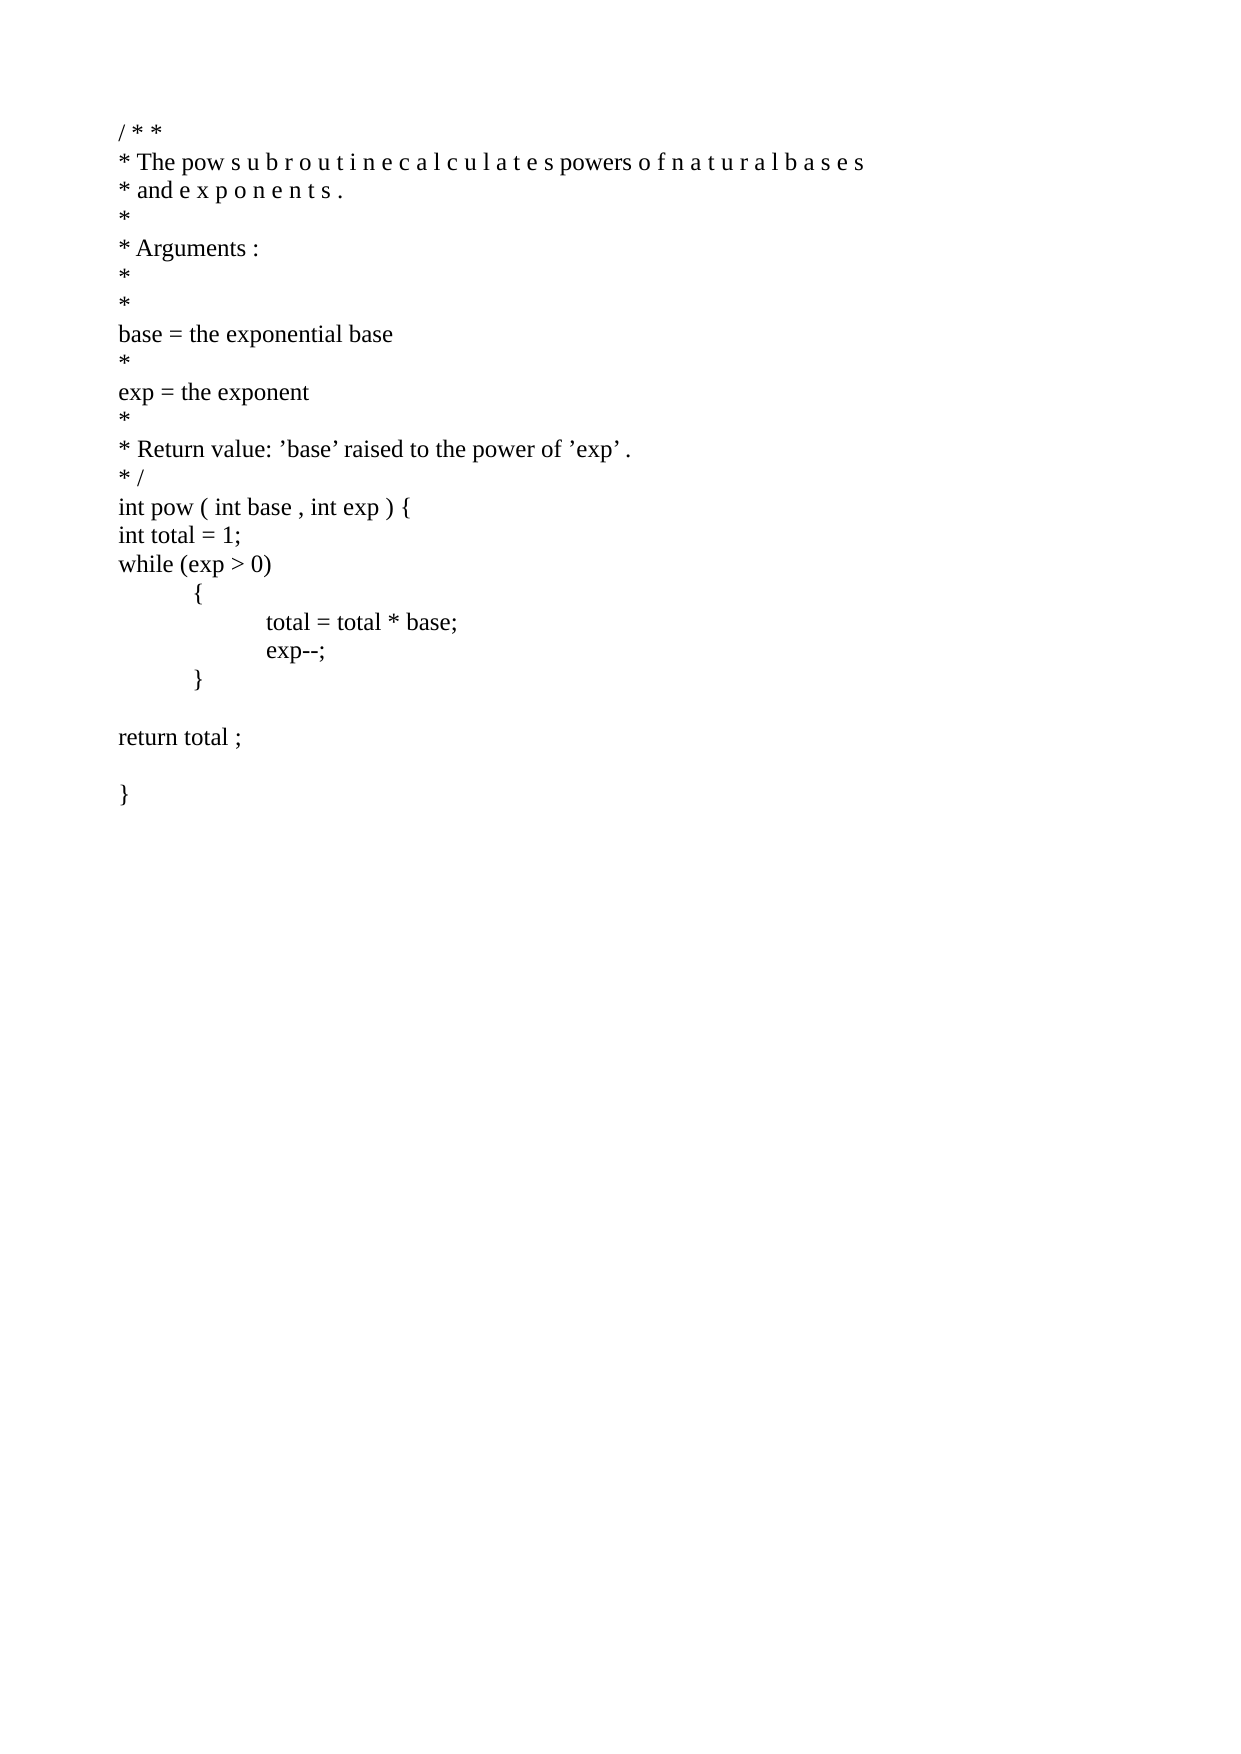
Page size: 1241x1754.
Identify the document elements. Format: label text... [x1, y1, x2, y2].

text } [118, 779, 1122, 808]
text * The pow s u b r o u t i n e c a l c u l a t e s powers o f n a t u r a l b a s e s [118, 147, 1122, 176]
text * and e x p o n e n t s . [118, 176, 1122, 204]
text * [118, 291, 1122, 319]
text * [118, 406, 1122, 434]
text int pow ( int base , int exp ) { [118, 492, 1122, 521]
text / * * [118, 118, 1122, 147]
text * [118, 348, 1122, 377]
text total = total * base; [118, 607, 1122, 636]
text * Arguments : [118, 233, 1122, 262]
text * Return value: ’base’ raised to the power of ’exp’ . [118, 434, 1122, 463]
text return total ; [118, 722, 1122, 751]
text exp = the exponent [118, 377, 1122, 406]
text * [118, 204, 1122, 233]
text base = the exponential base [118, 319, 1122, 348]
text { [118, 578, 1122, 607]
text } [118, 664, 1122, 693]
text int total = 1; [118, 521, 1122, 549]
text while (exp > 0) [118, 549, 1122, 578]
text exp--; [118, 636, 1122, 664]
text * [118, 262, 1122, 291]
text * / [118, 463, 1122, 492]
